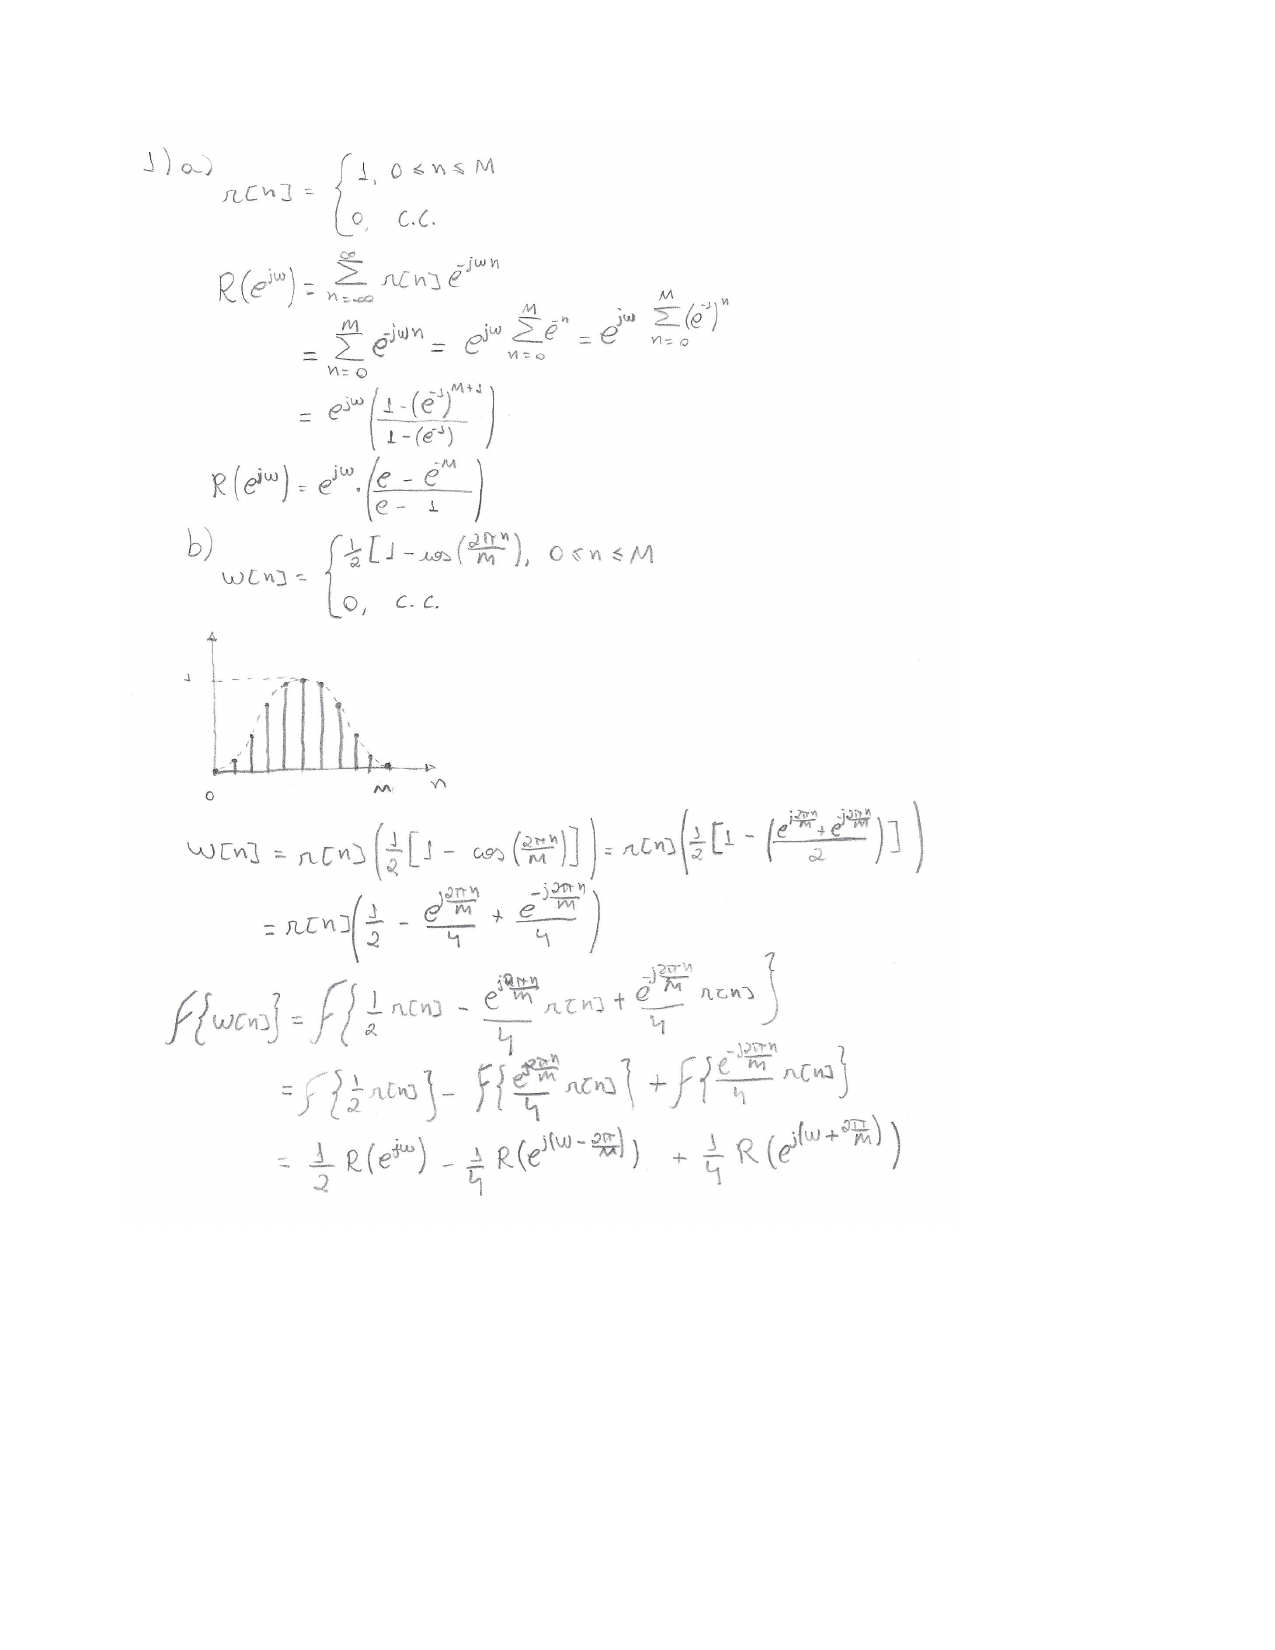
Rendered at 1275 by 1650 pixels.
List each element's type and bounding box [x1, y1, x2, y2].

picture [118, 118, 963, 1229]
